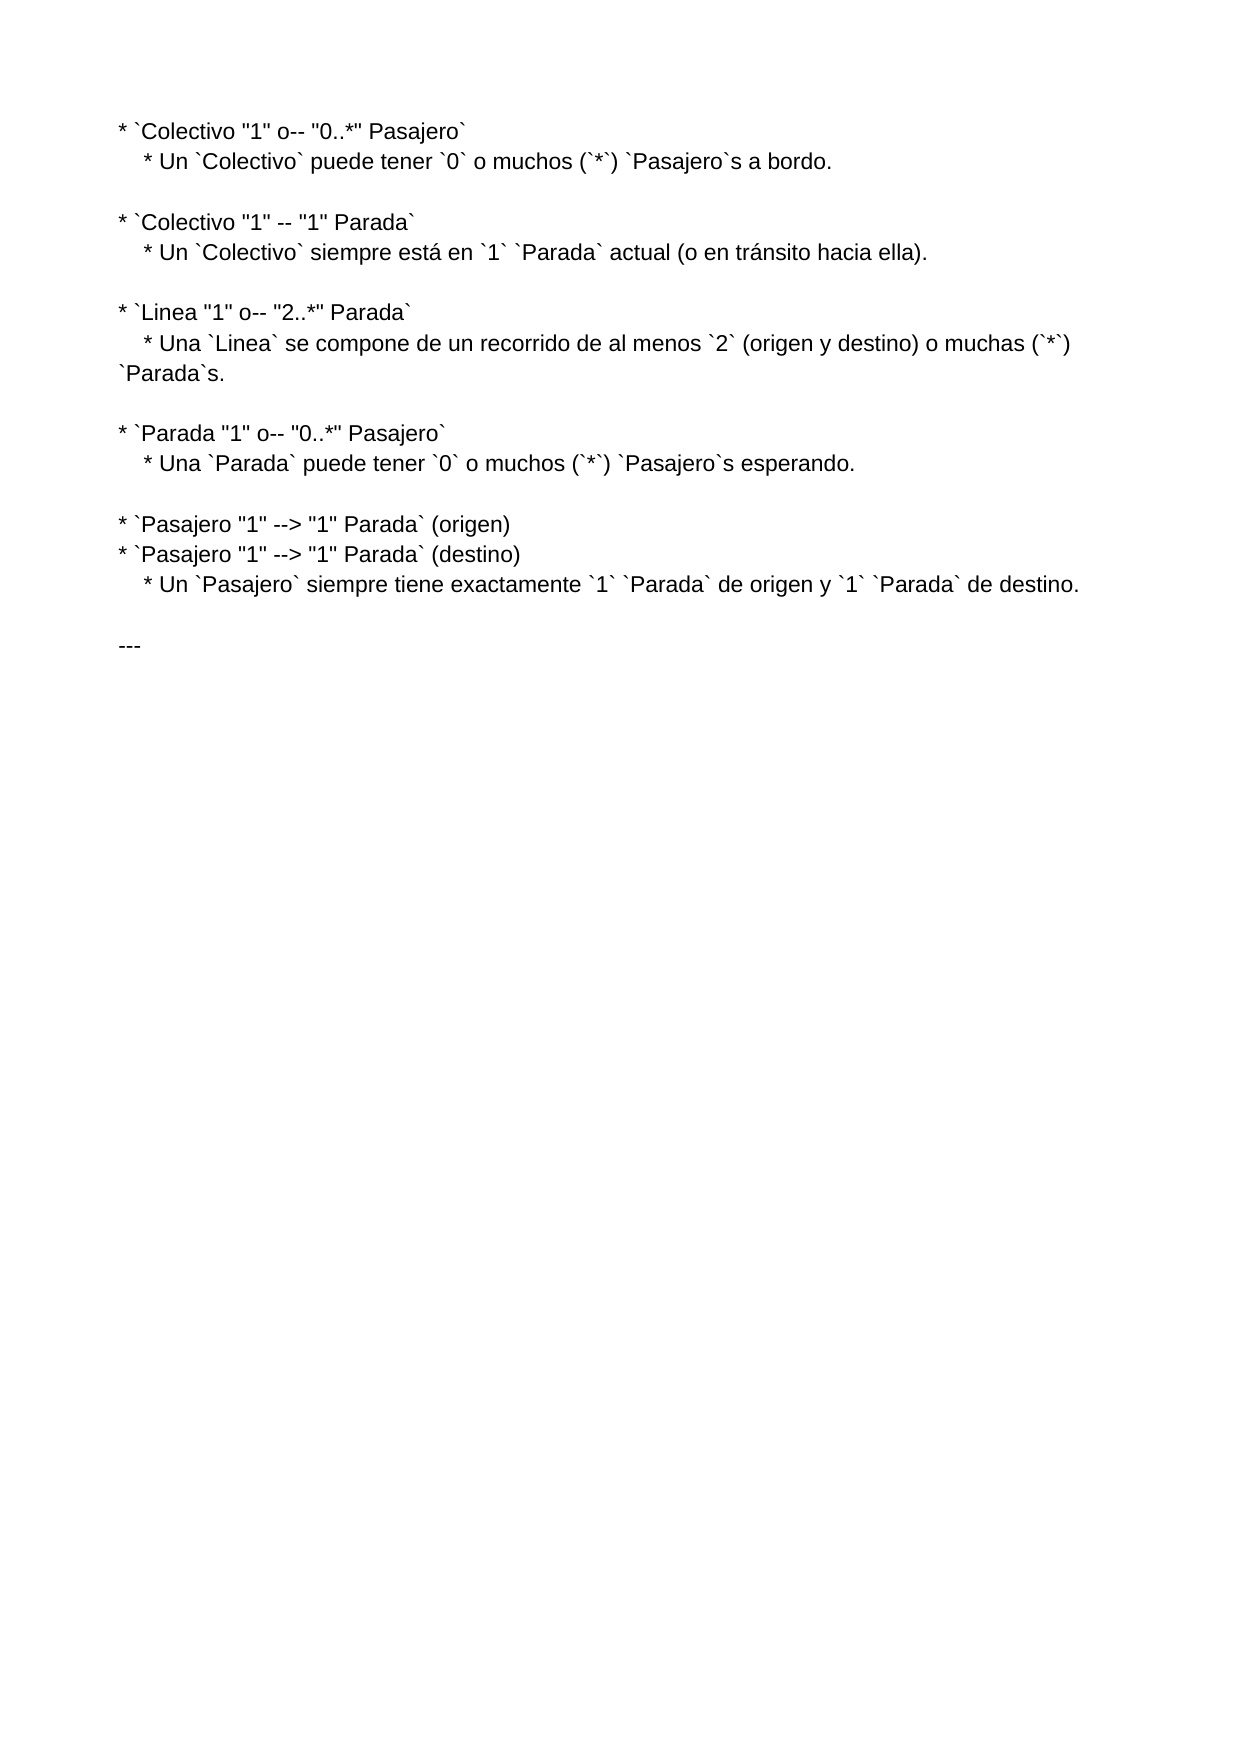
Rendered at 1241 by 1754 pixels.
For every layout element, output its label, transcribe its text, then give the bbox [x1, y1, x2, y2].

text * Una `Linea` se compone de un recorrido de al menos `2` (origen y destino) o muchas (`*`) `Parada`s. [118, 329, 1122, 386]
text * `Linea "1" o-- "2..*" Parada` [118, 299, 1122, 326]
text --- [118, 632, 1122, 658]
text * Un `Pasajero` siempre tiene exactamente `1` `Parada` de origen y `1` `Parada` de destino. [118, 571, 1122, 597]
text * `Parada "1" o-- "0..*" Pasajero` [118, 420, 1122, 446]
text * `Pasajero "1" --> "1" Parada` (origen) [118, 511, 1122, 537]
text * `Pasajero "1" --> "1" Parada` (destino) [118, 541, 1122, 567]
text * `Colectivo "1" o-- "0..*" Pasajero` [118, 118, 1122, 144]
text * Un `Colectivo` siempre está en `1` `Parada` actual (o en tránsito hacia ella). [118, 239, 1122, 265]
text * `Colectivo "1" -- "1" Parada` [118, 209, 1122, 235]
text * Una `Parada` puede tener `0` o muchos (`*`) `Pasajero`s esperando. [118, 450, 1122, 477]
text * Un `Colectivo` puede tener `0` o muchos (`*`) `Pasajero`s a bordo. [118, 148, 1122, 174]
